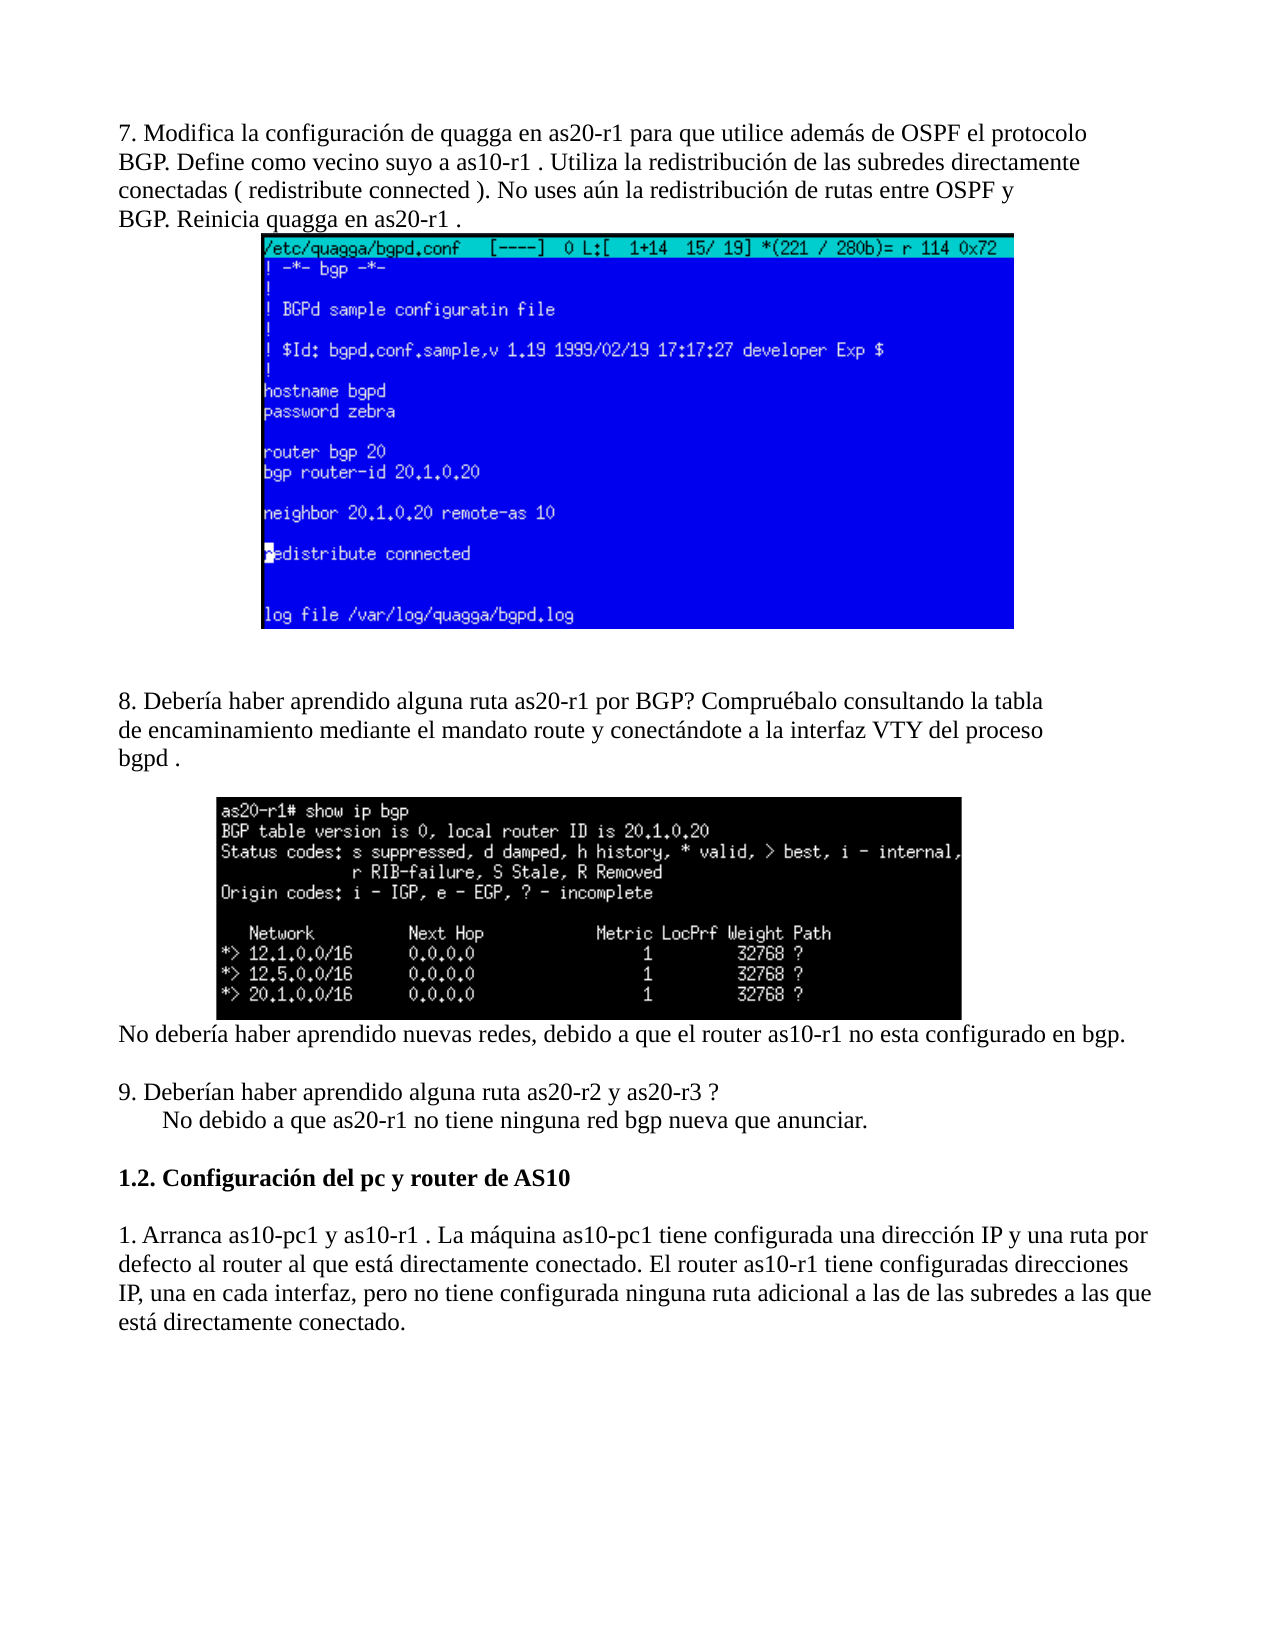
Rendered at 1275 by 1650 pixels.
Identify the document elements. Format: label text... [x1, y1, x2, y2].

text de encaminamiento mediante el mandato route y conectándote a la interfaz VTY del proceso [118, 715, 1157, 743]
text BGP. Reinicia quagga en as20-r1 . [118, 204, 1157, 233]
text No debido a que as20-r1 no tiene ninguna red bgp nueva que anunciar. [118, 1105, 1157, 1134]
text 1. Arranca as10-pc1 y as10-r1 . La máquina as10-pc1 tiene configurada una dirección IP y una ruta por defecto al router al que está directamente conectado. El router as10-r1 tiene configuradas direcciones IP, una en cada interfaz, pero no tiene configurada ninguna ruta adicional a las de las subredes a las que está directamente conectado. [118, 1220, 1157, 1335]
text 7. Modifica la configuración de quagga en as20-r1 para que utilice además de OSPF el protocolo [118, 118, 1157, 147]
text No debería haber aprendido nuevas redes, debido a que el router as10-r1 no esta configurado en bgp. [118, 772, 1157, 1048]
text 1.2. Configuración del pc y router de AS10 [118, 1163, 1157, 1192]
text 9. Deberían haber aprendido alguna ruta as20-r2 y as20-r3 ? [118, 1077, 1157, 1105]
text bgpd . [118, 743, 1157, 772]
picture [216, 797, 962, 1020]
text 8. Debería haber aprendido alguna ruta as20-r1 por BGP? Compruébalo consultando la tabla [118, 686, 1157, 715]
text BGP. Define como vecino suyo a as10-r1 . Utiliza la redistribución de las subredes directamente [118, 147, 1157, 176]
text conectadas ( redistribute connected ). No uses aún la redistribución de rutas entre OSPF y [118, 176, 1157, 204]
picture [261, 233, 1014, 629]
